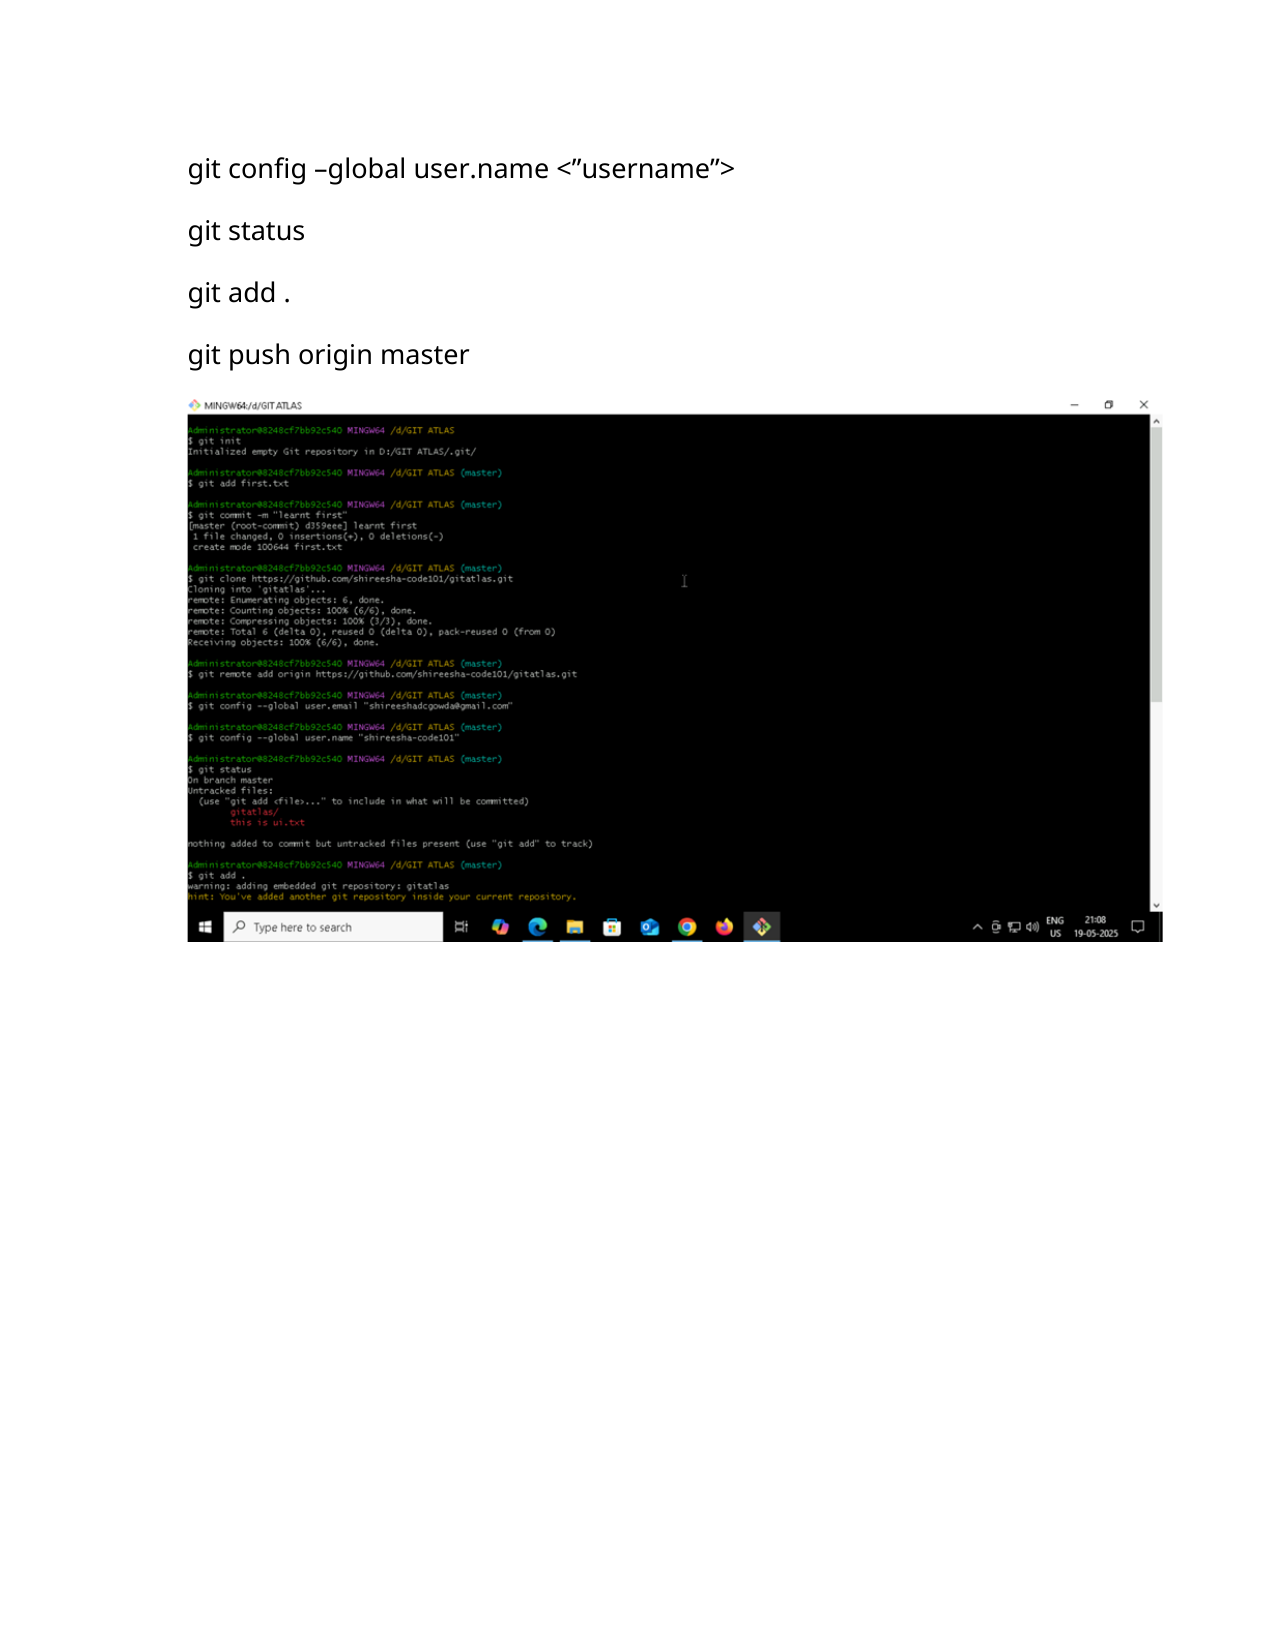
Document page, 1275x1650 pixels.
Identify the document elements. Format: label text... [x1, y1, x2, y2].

text git add . [187, 274, 1125, 311]
picture [187, 397, 1163, 942]
text git config –global user.name <”username”> [187, 150, 1125, 187]
text git status [187, 212, 1125, 249]
text git push origin master [187, 336, 1125, 372]
